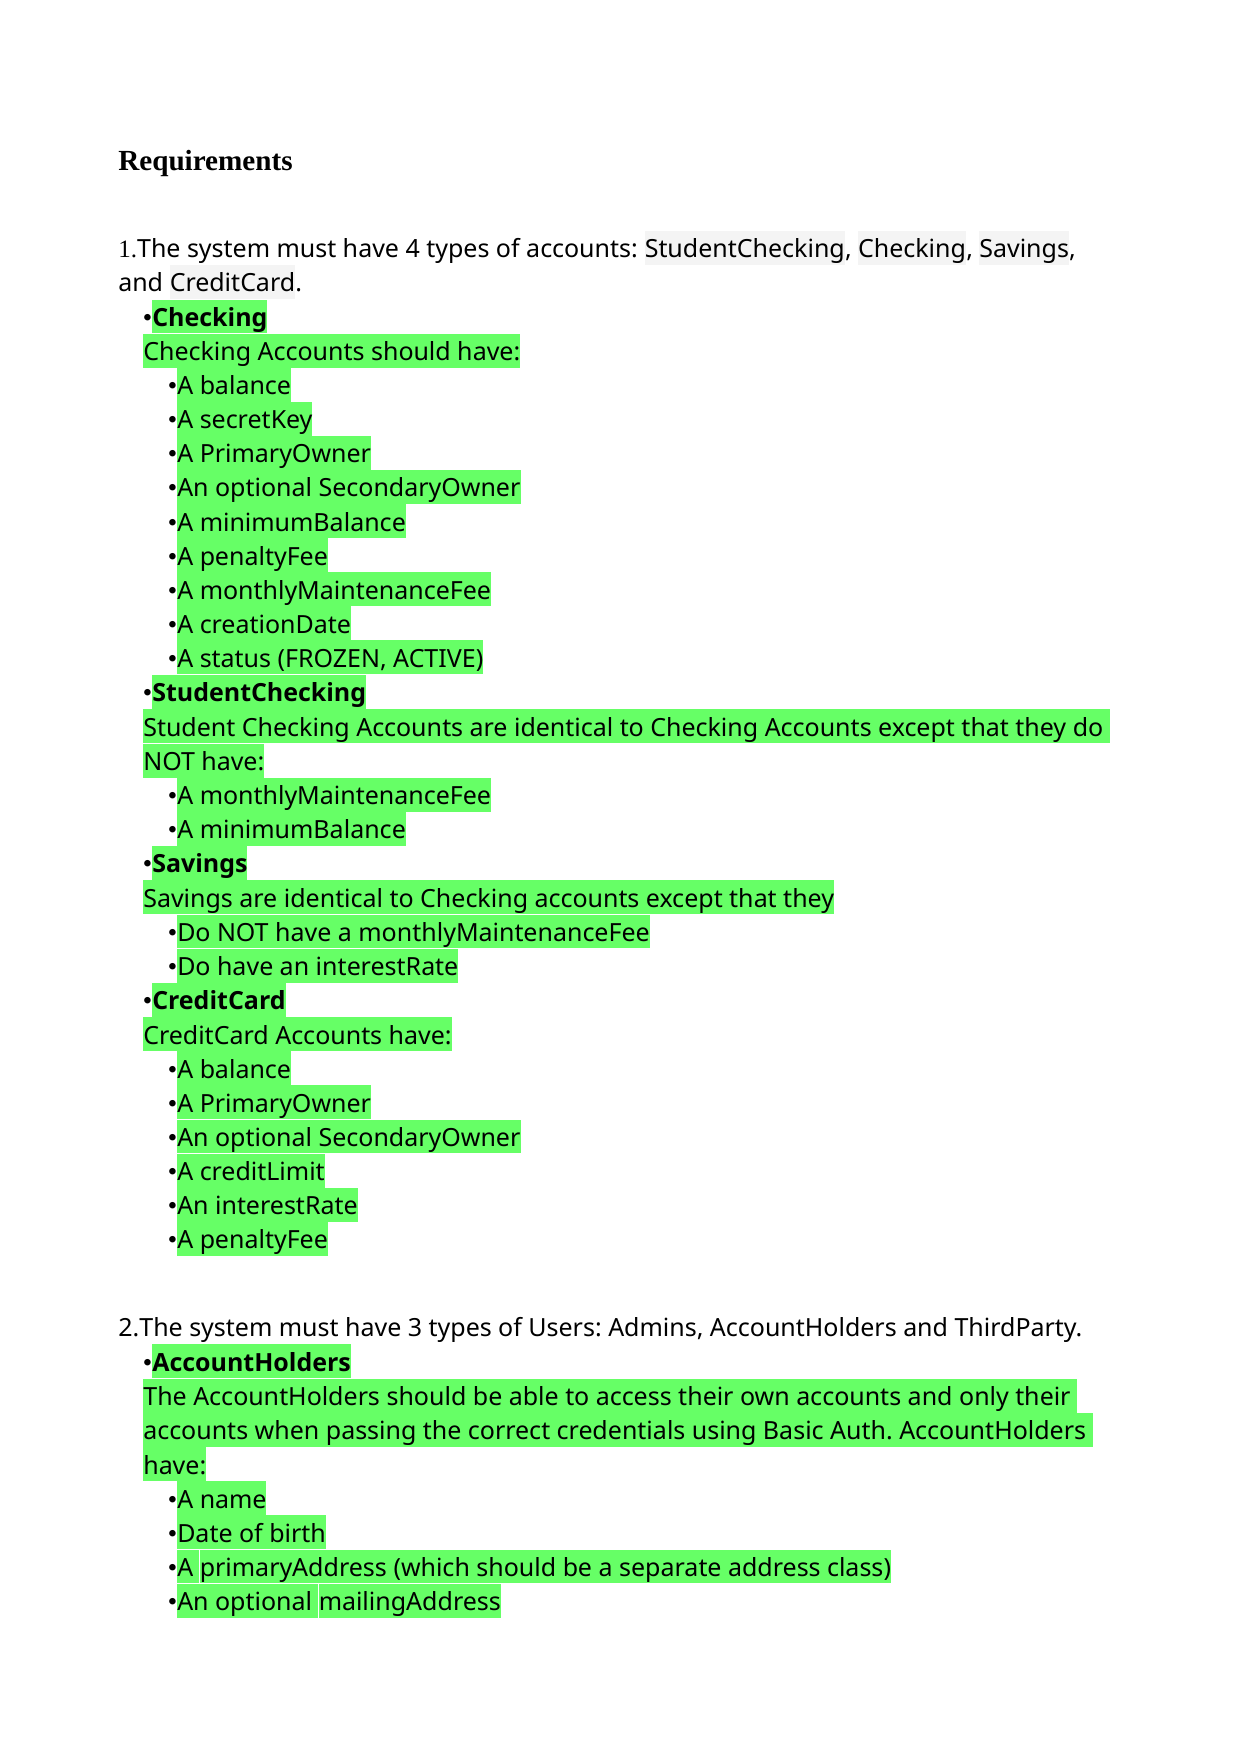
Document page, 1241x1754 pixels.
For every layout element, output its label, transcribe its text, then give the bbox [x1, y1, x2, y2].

list A PrimaryOwner [118, 436, 1122, 470]
list The AccountHolders should be able to access their own accounts and only their accounts when passing the correct credentials using Basic Auth. AccountHolders have: [118, 1378, 1122, 1481]
list A creationDate [118, 606, 1122, 640]
list A monthlyMaintenanceFee [118, 572, 1122, 606]
list CreditCard [118, 983, 1122, 1017]
list Date of birth [118, 1515, 1122, 1549]
list An optional SecondaryOwner [118, 470, 1122, 504]
list An interestRate [118, 1188, 1122, 1222]
list A monthlyMaintenanceFee [118, 778, 1122, 812]
list A creditLimit [118, 1153, 1122, 1188]
list An optional SecondaryOwner [118, 1119, 1122, 1153]
list Checking [118, 299, 1122, 333]
list AccountHolders [118, 1344, 1122, 1378]
list The system must have 3 types of Users: Admins, AccountHolders and ThirdParty. [118, 1309, 1122, 1344]
list StudentChecking [118, 674, 1122, 709]
list Do have an interestRate [118, 948, 1122, 983]
list A PrimaryOwner [118, 1085, 1122, 1119]
list An optional mailingAddress [118, 1583, 1122, 1618]
list A name [118, 1481, 1122, 1515]
list A balance [118, 368, 1122, 402]
list Savings are identical to Checking accounts except that they [118, 880, 1122, 914]
list A secretKey [118, 402, 1122, 436]
list A primaryAddress (which should be a separate address class) [118, 1549, 1122, 1583]
list Savings [118, 846, 1122, 880]
subtitle Requirements [118, 143, 1122, 177]
list A minimumBalance [118, 504, 1122, 538]
list Do NOT have a monthlyMaintenanceFee [118, 914, 1122, 948]
list A minimumBalance [118, 812, 1122, 846]
list Checking Accounts should have: [118, 333, 1122, 368]
list Student Checking Accounts are identical to Checking Accounts except that they do NOT have: [118, 709, 1122, 778]
list A penaltyFee [118, 1222, 1122, 1256]
list A penaltyFee [118, 538, 1122, 572]
list A status (FROZEN, ACTIVE) [118, 640, 1122, 674]
list A balance [118, 1051, 1122, 1085]
list CreditCard Accounts have: [118, 1017, 1122, 1051]
list The system must have 4 types of accounts: StudentChecking, Checking, Savings, and CreditCard. [118, 230, 1122, 299]
